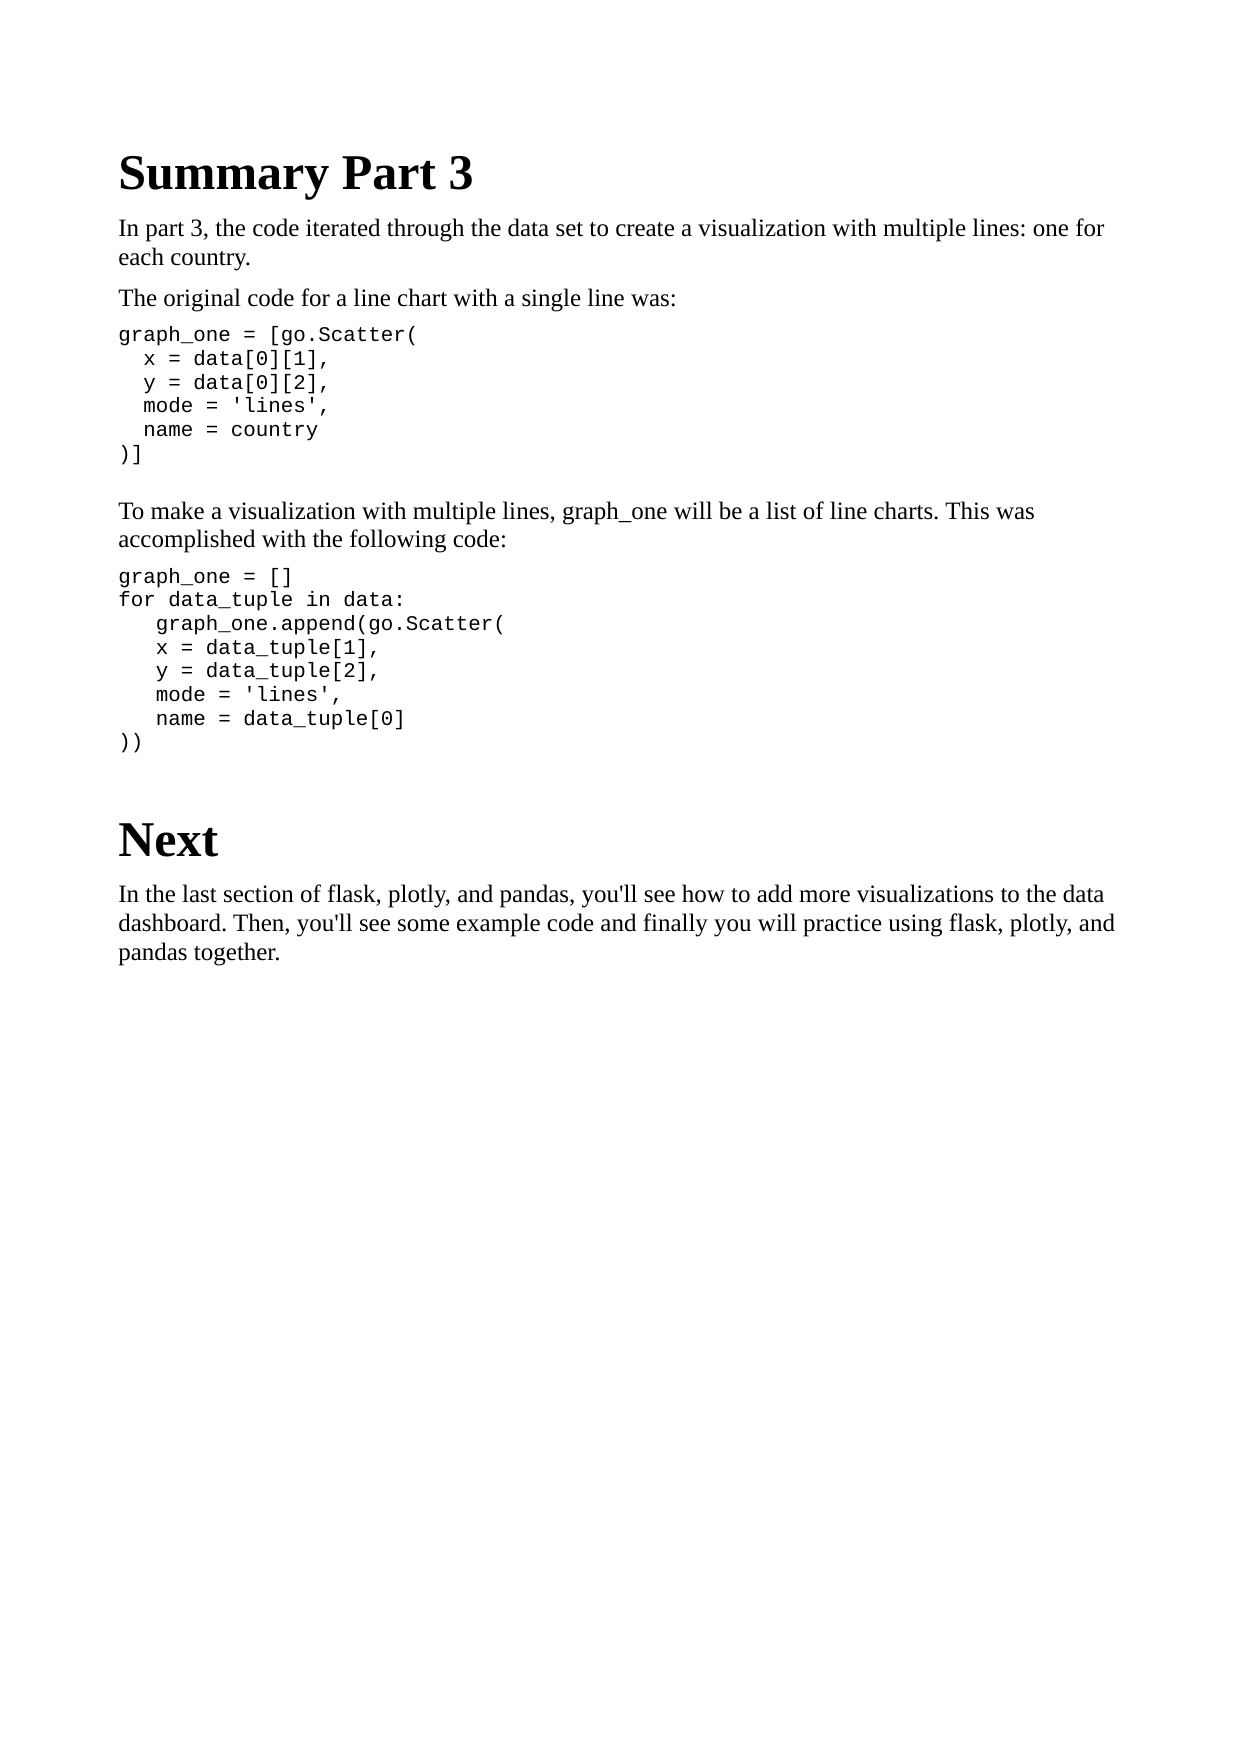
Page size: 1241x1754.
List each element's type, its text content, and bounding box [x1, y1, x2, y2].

text The original code for a line chart with a single line was: [118, 283, 1122, 312]
subtitle Summary Part 3 [118, 143, 1122, 201]
text x = data[0][1], [118, 348, 1122, 372]
text for data_tuple in data: [118, 589, 1122, 613]
text In part 3, the code iterated through the data set to create a visualization with multiple lines: one for each country. [118, 213, 1122, 271]
text y = data[0][2], [118, 372, 1122, 395]
text To make a visualization with multiple lines, graph_one will be a list of line charts. This was accomplished with the following code: [118, 496, 1122, 553]
text y = data_tuple[2], [118, 660, 1122, 684]
text )) [118, 731, 1122, 755]
text graph_one.append(go.Scatter( [118, 613, 1122, 637]
text mode = 'lines', [118, 395, 1122, 419]
text x = data_tuple[1], [118, 637, 1122, 660]
text name = country [118, 419, 1122, 443]
text In the last section of flask, plotly, and pandas, you'll see how to add more visualizations to the data dashboard. Then, you'll see some example code and finally you will practice using flask, plotly, and pandas together. [118, 879, 1122, 966]
text graph_one = [] [118, 566, 1122, 589]
subtitle Next [118, 809, 1122, 867]
text graph_one = [go.Scatter( [118, 324, 1122, 348]
text name = data_tuple[0] [118, 708, 1122, 731]
text )] [118, 443, 1122, 466]
text mode = 'lines', [118, 684, 1122, 708]
